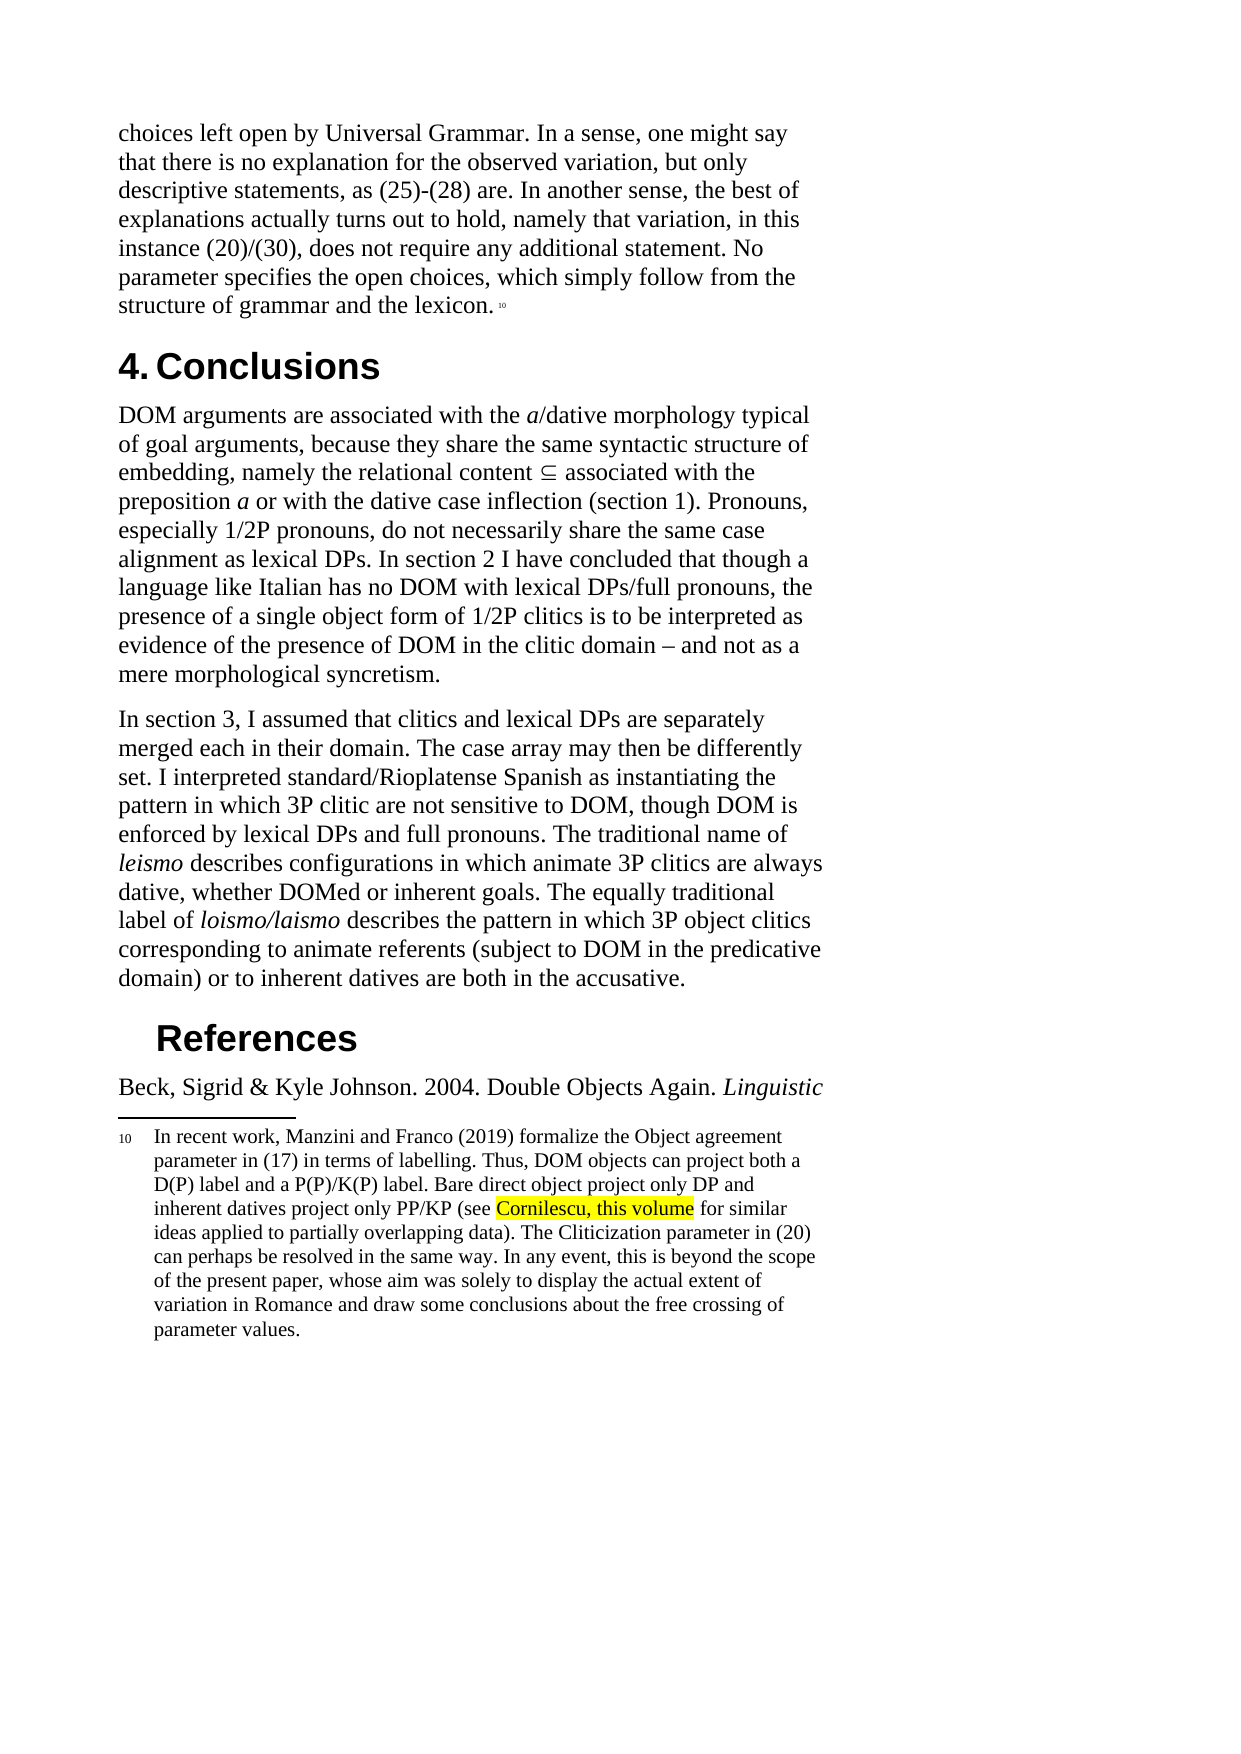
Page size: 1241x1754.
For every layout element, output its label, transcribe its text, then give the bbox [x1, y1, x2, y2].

text DOM arguments are associated with the a/dative morphology typical of goal arguments, because they share the same syntactic structure of embedding, namely the relational content  associated with the preposition a or with the dative case inflection (section 1). Pronouns, especially 1/2P pronouns, do not necessarily share the same case alignment as lexical DPs. In section 2 I have concluded that though a language like Italian has no DOM with lexical DPs/full pronouns, the presence of a single object form of 1/2P clitics is to be interpreted as evidence of the presence of DOM in the clitic domain – and not as a mere morphological syncretism. [118, 400, 827, 687]
text 4. Conclusions [118, 344, 827, 387]
text Beck, Sigrid & Kyle Johnson. 2004. Double Objects Again. Linguistic [118, 1072, 827, 1101]
text References [156, 1017, 827, 1060]
text In section 3, I assumed that clitics and lexical DPs are separately merged each in their domain. The case array may then be differently set. I interpreted standard/Rioplatense Spanish as instantiating the pattern in which 3P clitic are not sensitive to DOM, though DOM is enforced by lexical DPs and full pronouns. The traditional name of leismo describes configurations in which animate 3P clitics are always dative, whether DOMed or inherent goals. The equally traditional label of loismo/laismo describes the pattern in which 3P object clitics corresponding to animate referents (subject to DOM in the predicative domain) or to inherent datives are both in the accusative. [118, 704, 827, 992]
text choices left open by Universal Grammar. In a sense, one might say that there is no explanation for the observed variation, but only descriptive statements, as (25)-(28) are. In another sense, the best of explanations actually turns out to hold, namely that variation, in this instance (20)/(30), does not require any additional statement. No parameter specifies the open choices, which simply follow from the structure of grammar and the lexicon. [118, 118, 827, 319]
text In recent work, Manzini and Franco (2019) formalize the Object agreement parameter in (17) in terms of labelling. Thus, DOM objects can project both a D(P) label and a P(P)/K(P) label. Bare direct object project only DP and inherent datives project only PP/KP (see Cornilescu, this volume for similar ideas applied to partially overlapping data). The Cliticization parameter in (20) can perhaps be resolved in the same way. In any event, this is beyond the scope of the present paper, whose aim was solely to display the actual extent of variation in Romance and draw some conclusions about the free crossing of parameter values. [118, 1124, 827, 1341]
